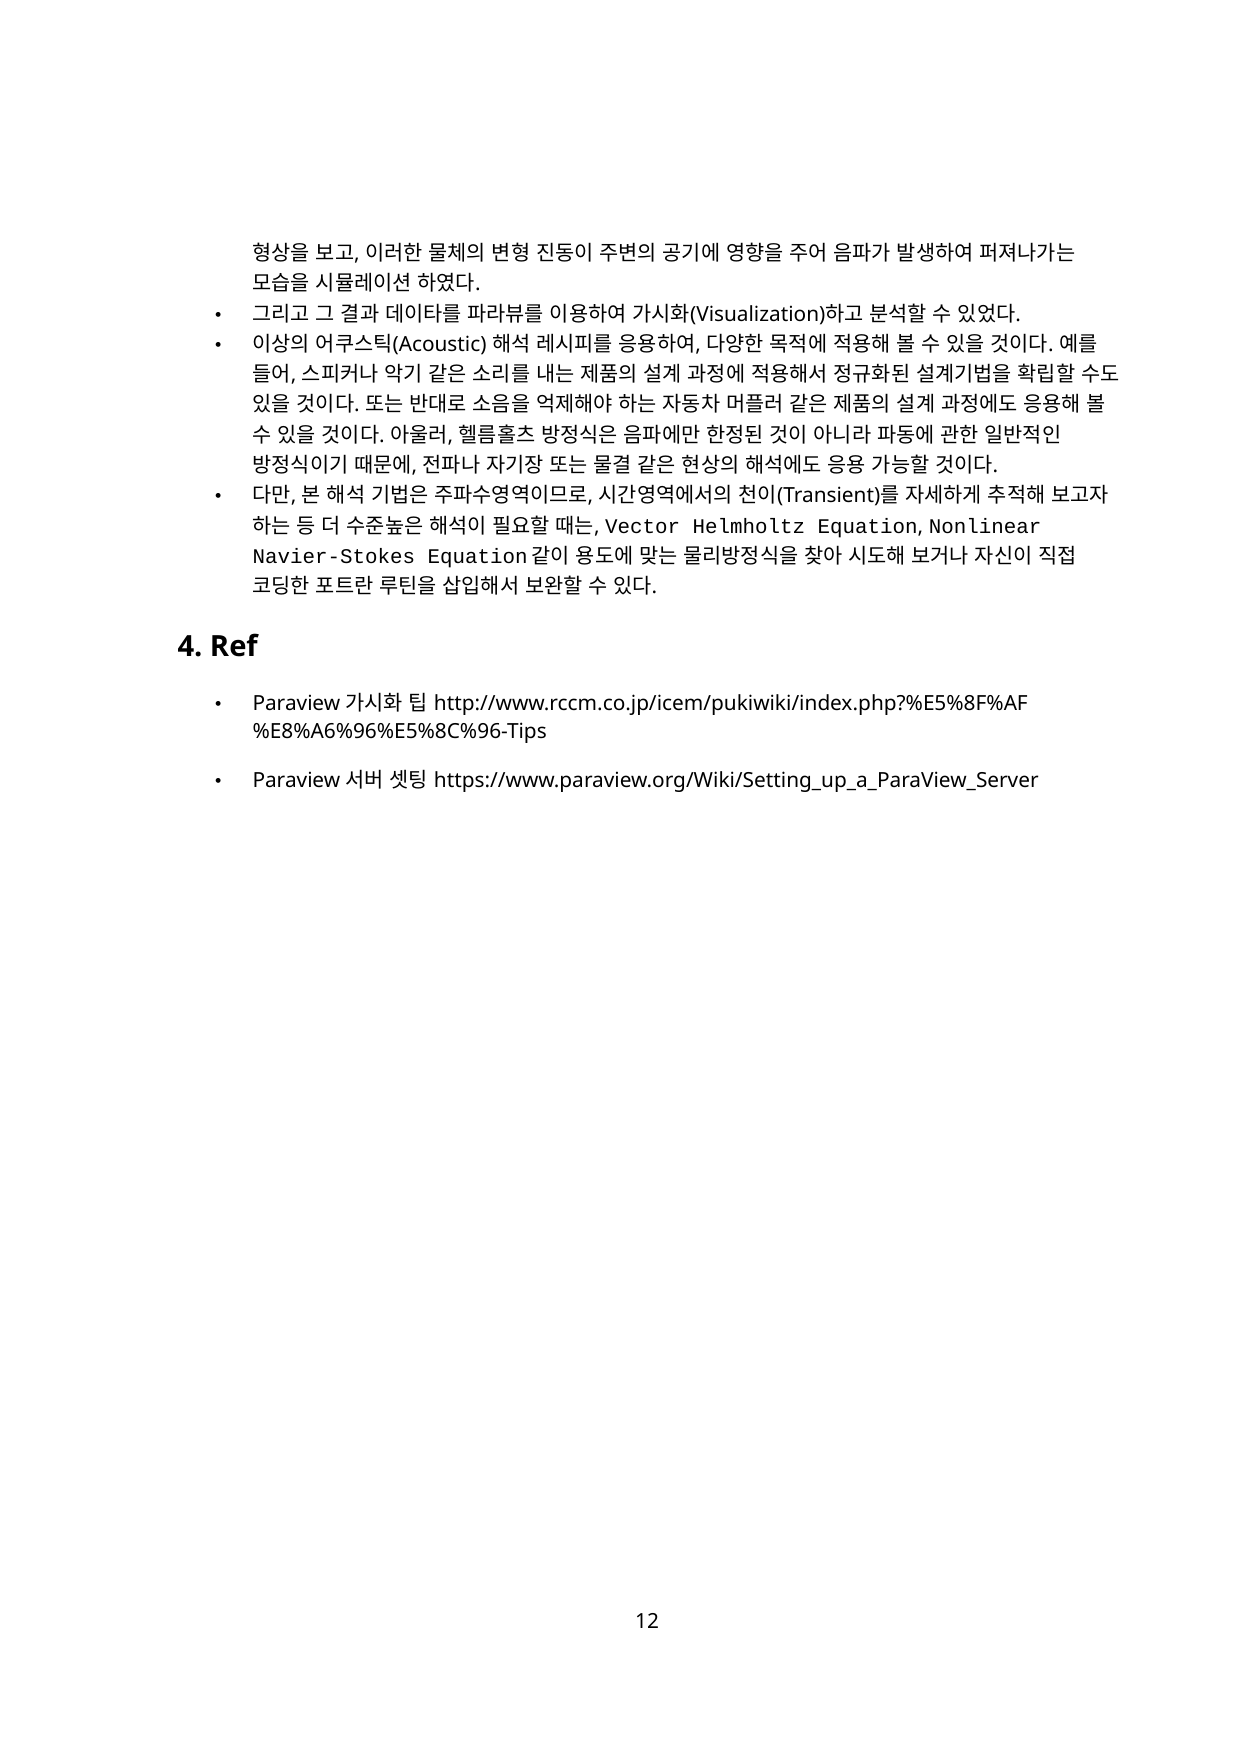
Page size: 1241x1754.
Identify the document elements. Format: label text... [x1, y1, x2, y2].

list 이상의 어쿠스틱(Acoustic) 해석 레시피를 응용하여, 다양한 목적에 적용해 볼 수 있을 것이다. 예를 들어, 스피커나 악기 같은 소리를 내는 제품의 설계 과정에 적용해서 정규화된 설계기법을 확립할 수도 있을 것이다. 또는 반대로 소음을 억제해야 하는 자동차 머플러 같은 제품의 설계 과정에도 응용해 볼 수 있을 것이다. 아울러, 헬름홀츠 방정식은 음파에만 한정된 것이 아니라 파동에 관한 일반적인 방정식이기 때문에, 전파나 자기장 또는 물결 같은 현상의 해석에도 응용 가능할 것이다. [215, 327, 1122, 479]
subtitle 4. Ref [177, 625, 1122, 665]
list 그리고 그 결과 데이타를 파라뷰를 이용하여 가시화(Visualization)하고 분석할 수 있었다. [215, 297, 1122, 327]
list 다만, 본 해석 기법은 주파수영역이므로, 시간영역에서의 천이(Transient)를 자세하게 추적해 보고자 하는 등 더 수준높은 해석이 필요할 때는, Vector Helmholtz Equation, Nonlinear Navier-Stokes Equation같이 용도에 맞는 물리방정식을 찾아 시도해 보거나 자신이 직접 코딩한 포트란 루틴을 삽입해서 보완할 수 있다. [215, 479, 1122, 600]
list Paraview 가시화 팁 http://www.rccm.co.jp/icem/pukiwiki/index.php?%E5%8F%AF%E8%A6%96%E5%8C%96-Tips [215, 686, 1122, 745]
list Paraview 서버 셋팅 https://www.paraview.org/Wiki/Setting_up_a_ParaView_Server [215, 763, 1122, 793]
list 형상을 보고, 이러한 물체의 변형 진동이 주변의 공기에 영향을 주어 음파가 발생하여 퍼져나가는 모습을 시뮬레이션 하였다. [215, 236, 1122, 297]
